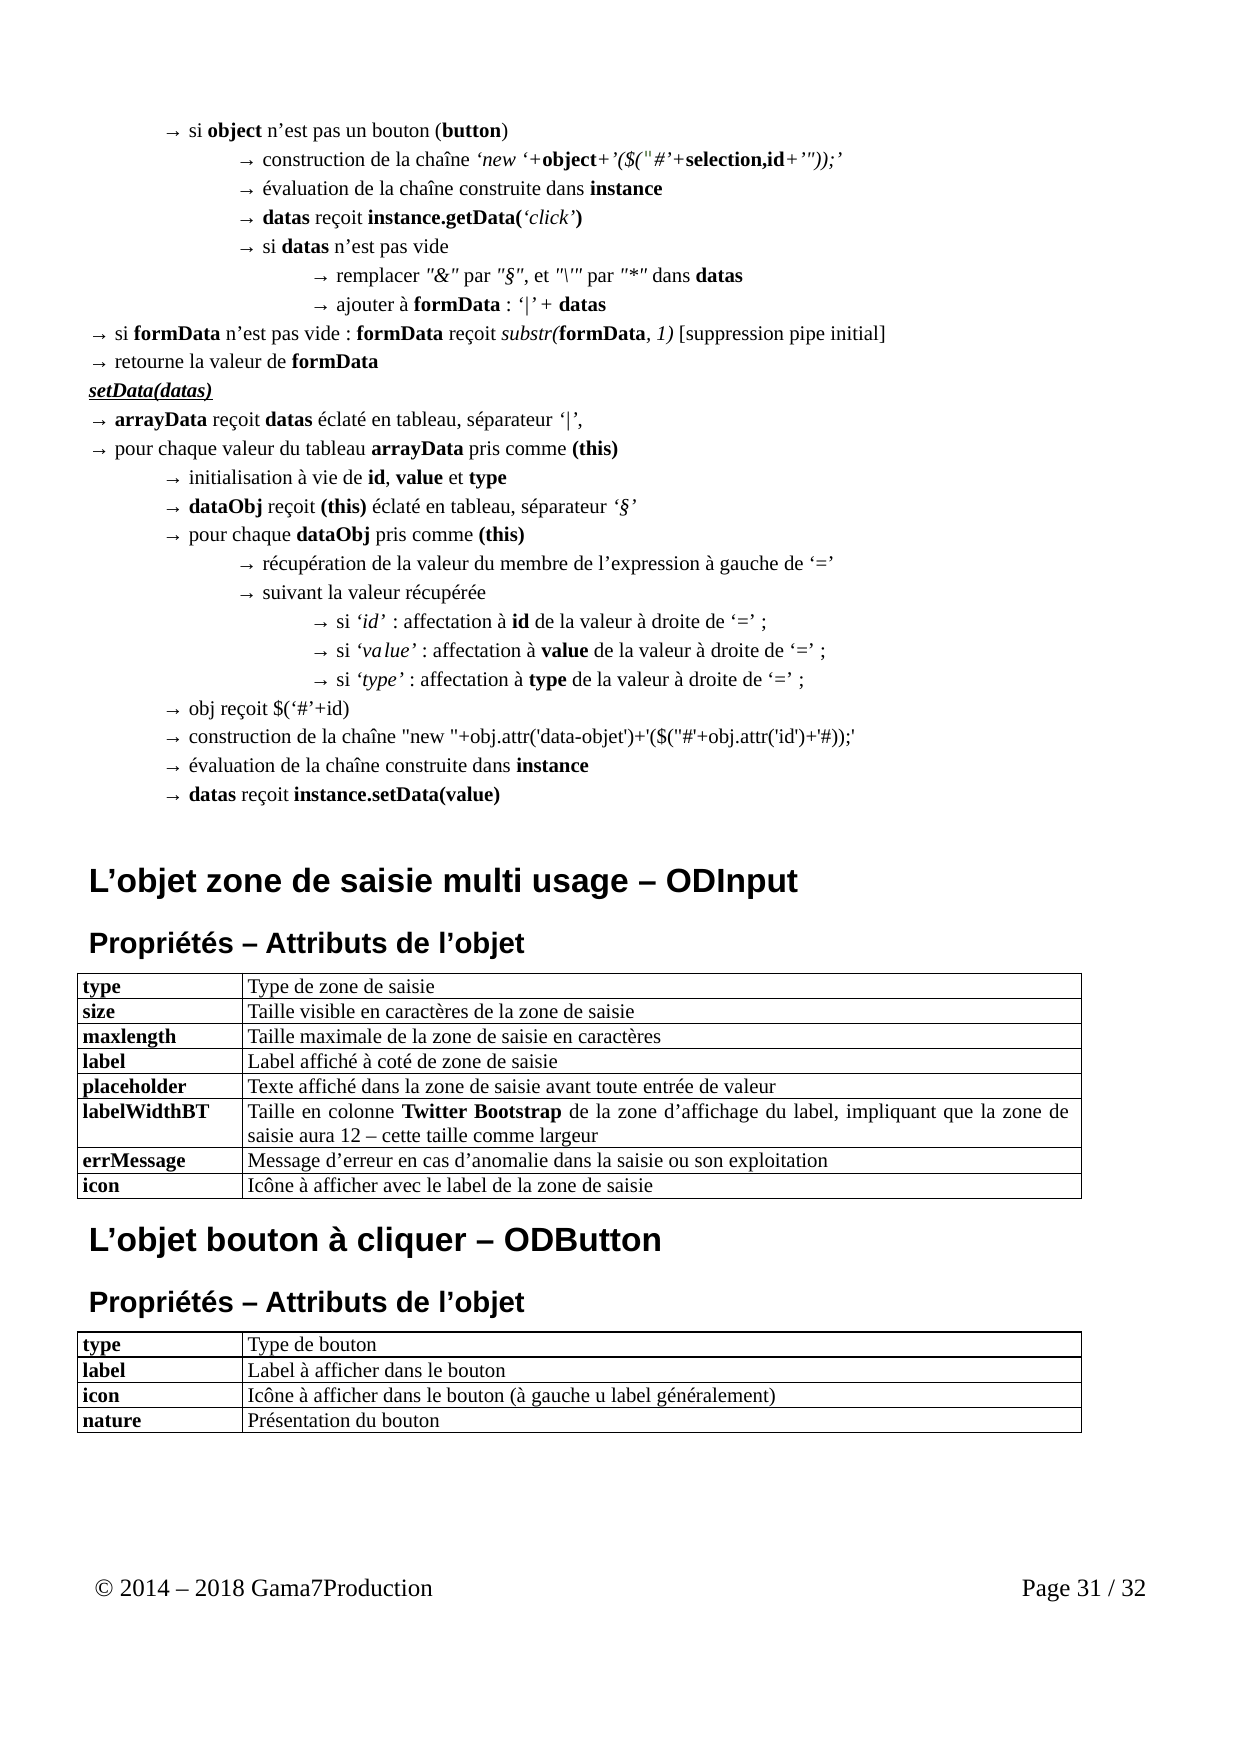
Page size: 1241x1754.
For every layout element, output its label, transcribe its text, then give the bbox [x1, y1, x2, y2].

text → initialisation à vie de id, value et type [88, 465, 1152, 489]
text → si datas n’est pas vide [88, 234, 1152, 258]
table_cell Texte affiché dans la zone de saisie avant toute entrée de valeur [243, 1074, 1081, 1098]
text → datas reçoit instance.getData(‘click’) [88, 205, 1152, 229]
table_cell nature [78, 1408, 242, 1432]
subtitle L’objet bouton à cliquer – ODButton [88, 1219, 1152, 1258]
text → évaluation de la chaîne construite dans instance [88, 753, 1152, 777]
text → si ‘id’ : affectation à id de la valeur à droite de ‘=’ ; [88, 609, 1152, 633]
text → construction de la chaîne "new "+obj.attr('data-objet')+'($("#'+obj.attr('id')+'#));' [88, 724, 1152, 748]
subtitle Propriétés – Attributs de l’objet [88, 926, 1152, 960]
table_header type [78, 974, 242, 998]
text → si ‘va lue’ : affectation à value de la valeur à droite de ‘=’ ; [88, 638, 1152, 662]
text → arrayData reçoit datas éclaté en tableau, séparateur ‘|’, [88, 407, 1152, 431]
table_cell size [78, 999, 242, 1023]
table_cell Taille en colonne Twitter Bootstrap de la zone d’affichage du label, impliquant que la zone de saisie aura 12 – cette taille comme largeur [243, 1099, 1081, 1147]
table_cell icon [78, 1383, 242, 1407]
text → suivant la valeur récupérée [88, 580, 1152, 604]
text → si formData n’est pas vide : formData reçoit substr(formData, 1) [suppression pipe initial] [88, 320, 1152, 344]
text → récupération de la valeur du membre de l’expression à gauche de ‘=’ [88, 551, 1152, 575]
text → datas reçoit instance.setData(value) [88, 782, 1152, 806]
text → évaluation de la chaîne construite dans instance [88, 176, 1152, 200]
text → remplacer "&" par "§", et "\'" par "*" dans datas [88, 263, 1152, 287]
text → si ‘type’ : affectation à type de la valeur à droite de ‘=’ ; [88, 667, 1152, 691]
table_cell Label à afficher dans le bouton [243, 1358, 1081, 1382]
text → ajouter à formData : ‘|’ + datas [88, 292, 1152, 316]
table_cell Label affiché à coté de zone de saisie [243, 1049, 1081, 1073]
table_header type [78, 1333, 242, 1356]
table_cell errMessage [78, 1148, 242, 1172]
text setData(datas) [88, 378, 1152, 402]
table_cell Taille visible en caractères de la zone de saisie [243, 999, 1081, 1023]
table_cell Présentation du bouton [243, 1408, 1081, 1432]
table_cell label [78, 1358, 242, 1382]
table_cell icon [78, 1174, 242, 1197]
text → retourne la valeur de formData [88, 349, 1152, 373]
text → construction de la chaîne ‘new ‘+object+’($("#’+selection,id+’"));’ [88, 147, 1152, 171]
table_cell labelWidthBT [78, 1099, 242, 1147]
text → si object n’est pas un bouton (button) [88, 118, 1152, 142]
subtitle Propriétés – Attributs de l’objet [88, 1285, 1152, 1319]
table_header Type de zone de saisie [243, 974, 1081, 998]
text → obj reçoit $(‘#’+id) [88, 696, 1152, 719]
table_cell Icône à afficher avec le label de la zone de saisie [243, 1174, 1081, 1197]
table_cell label [78, 1049, 242, 1073]
text → dataObj reçoit (this) éclaté en tableau, séparateur ‘§’ [88, 493, 1152, 518]
table_header Type de bouton [243, 1333, 1081, 1356]
text → pour chaque valeur du tableau arrayData pris comme (this) [88, 436, 1152, 460]
table_cell Taille maximale de la zone de saisie en caractères [243, 1024, 1081, 1048]
table_cell placeholder [78, 1074, 242, 1098]
table_cell maxlength [78, 1024, 242, 1048]
text → pour chaque dataObj pris comme (this) [88, 522, 1152, 546]
subtitle L’objet zone de saisie multi usage – ODInput [88, 861, 1152, 899]
table_cell Icône à afficher dans le bouton (à gauche u label généralement) [243, 1383, 1081, 1407]
table_cell Message d’erreur en cas d’anomalie dans la saisie ou son exploitation [243, 1148, 1081, 1172]
